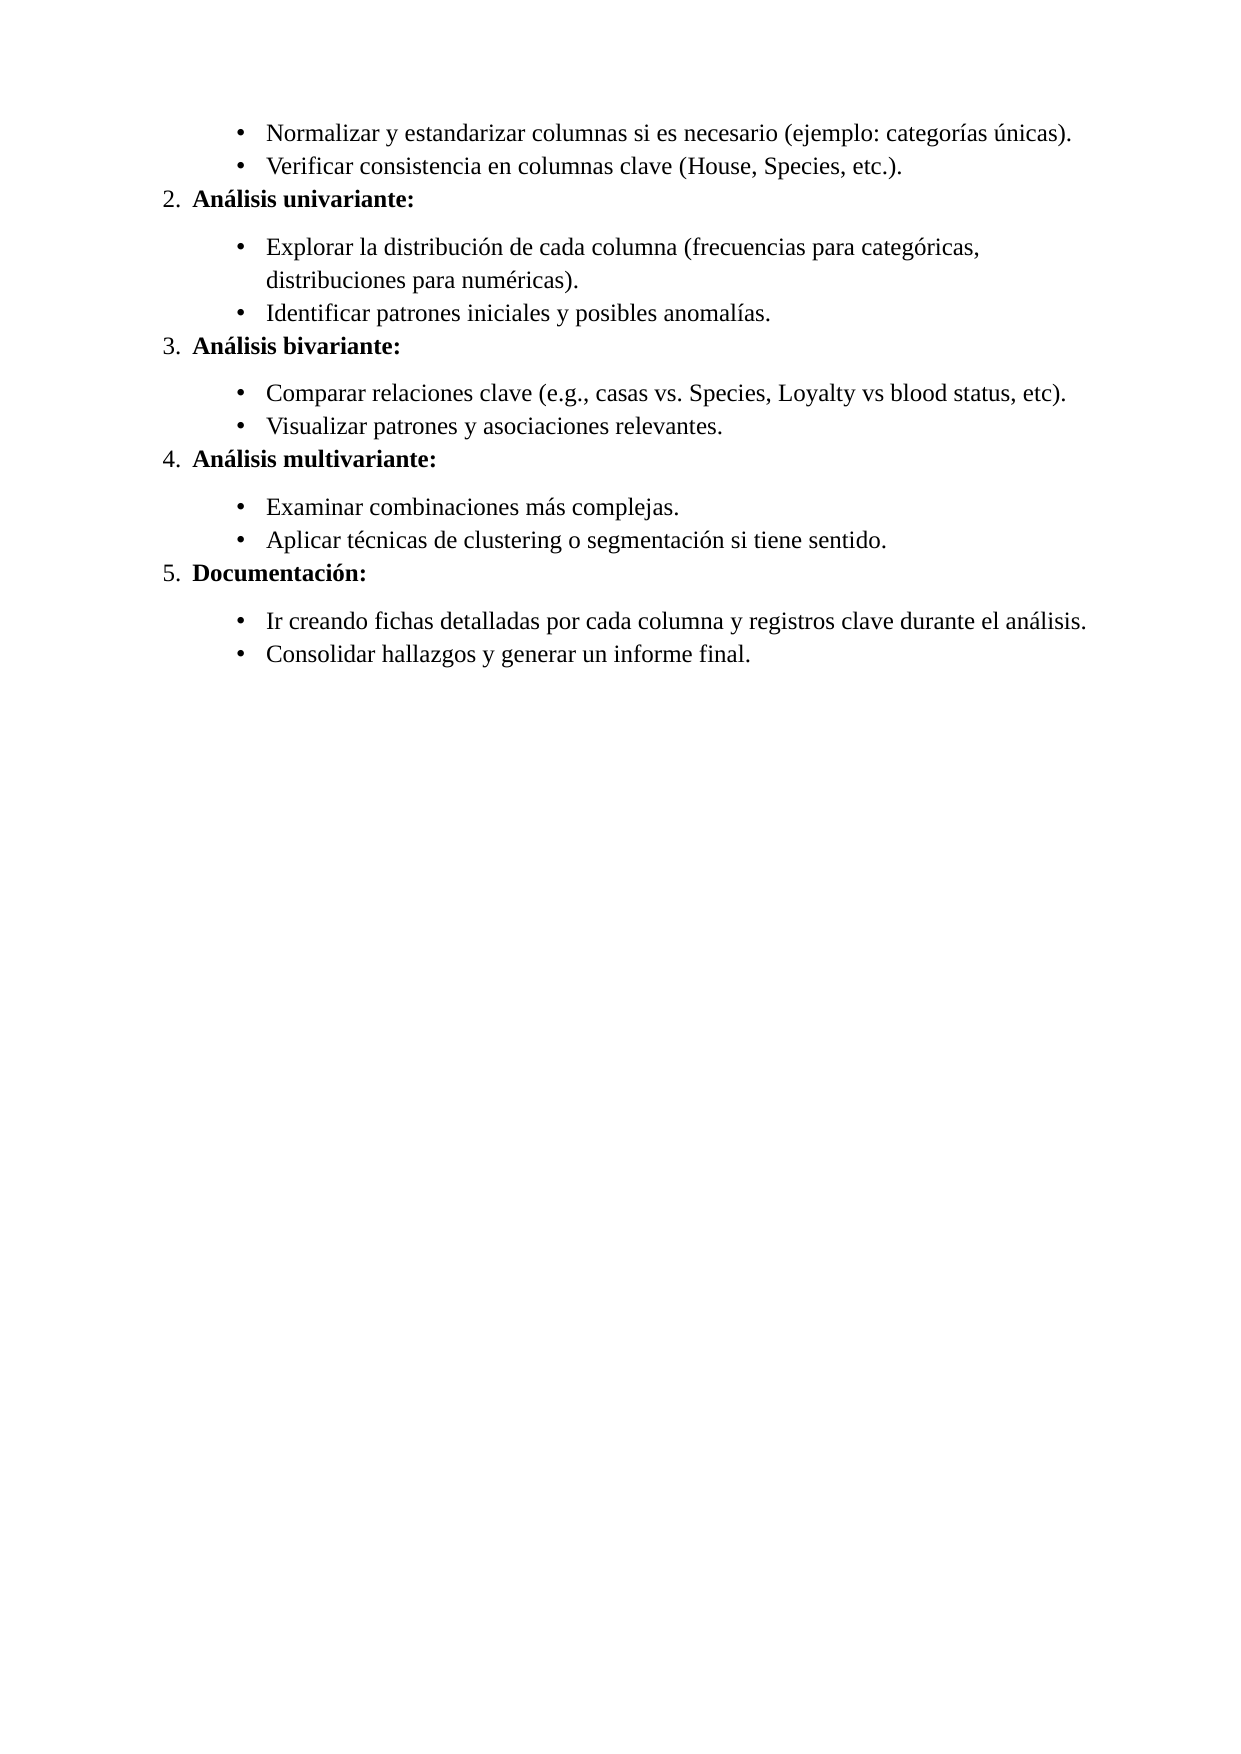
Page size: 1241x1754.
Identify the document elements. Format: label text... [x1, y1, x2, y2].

list Consolidar hallazgos y generar un informe final. [236, 639, 1122, 667]
list Ir creando fichas detalladas por cada columna y registros clave durante el análisis. [236, 606, 1122, 634]
list Aplicar técnicas de clustering o segmentación si tiene sentido. [236, 525, 1122, 554]
list Documentación: [162, 558, 1122, 587]
list Identificar patrones iniciales y posibles anomalías. [236, 298, 1122, 327]
list Análisis multivariante: [162, 444, 1122, 473]
list Verificar consistencia en columnas clave (House, Species, etc.). [236, 151, 1122, 180]
list Análisis bivariante: [162, 331, 1122, 359]
list Examinar combinaciones más complejas. [236, 492, 1122, 521]
list Visualizar patrones y asociaciones relevantes. [236, 411, 1122, 440]
list Normalizar y estandarizar columnas si es necesario (ejemplo: categorías únicas). [236, 118, 1122, 147]
list Análisis univariante: [162, 184, 1122, 213]
list Explorar la distribución de cada columna (frecuencias para categóricas, distribuciones para numéricas). [236, 232, 1122, 293]
list Comparar relaciones clave (e.g., casas vs. Species, Loyalty vs blood status, etc). [236, 378, 1122, 407]
